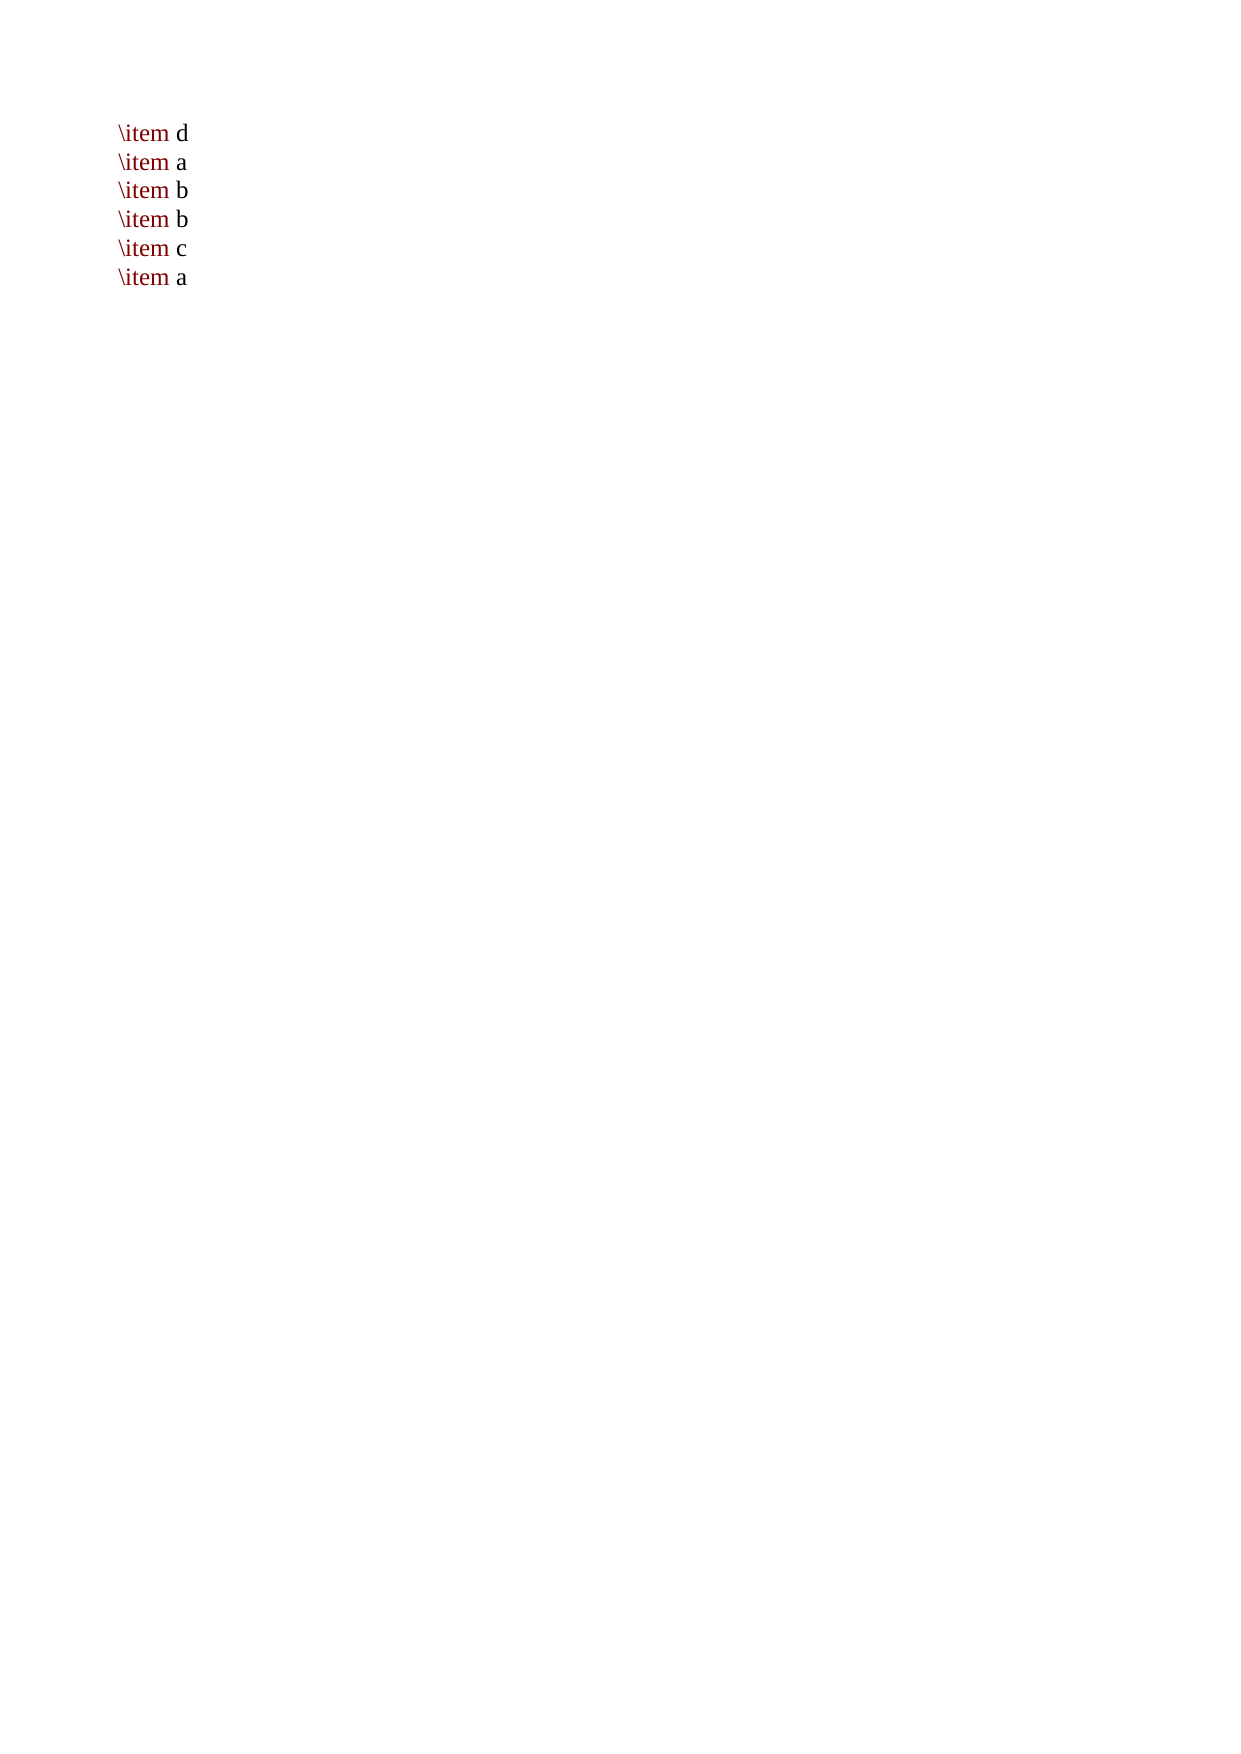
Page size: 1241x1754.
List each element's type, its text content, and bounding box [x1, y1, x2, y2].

text \item d [118, 118, 1122, 147]
text \item a [118, 262, 1122, 291]
text \item b [118, 204, 1122, 233]
text \item b [118, 176, 1122, 204]
text \item c [118, 233, 1122, 262]
text \item a [118, 147, 1122, 176]
